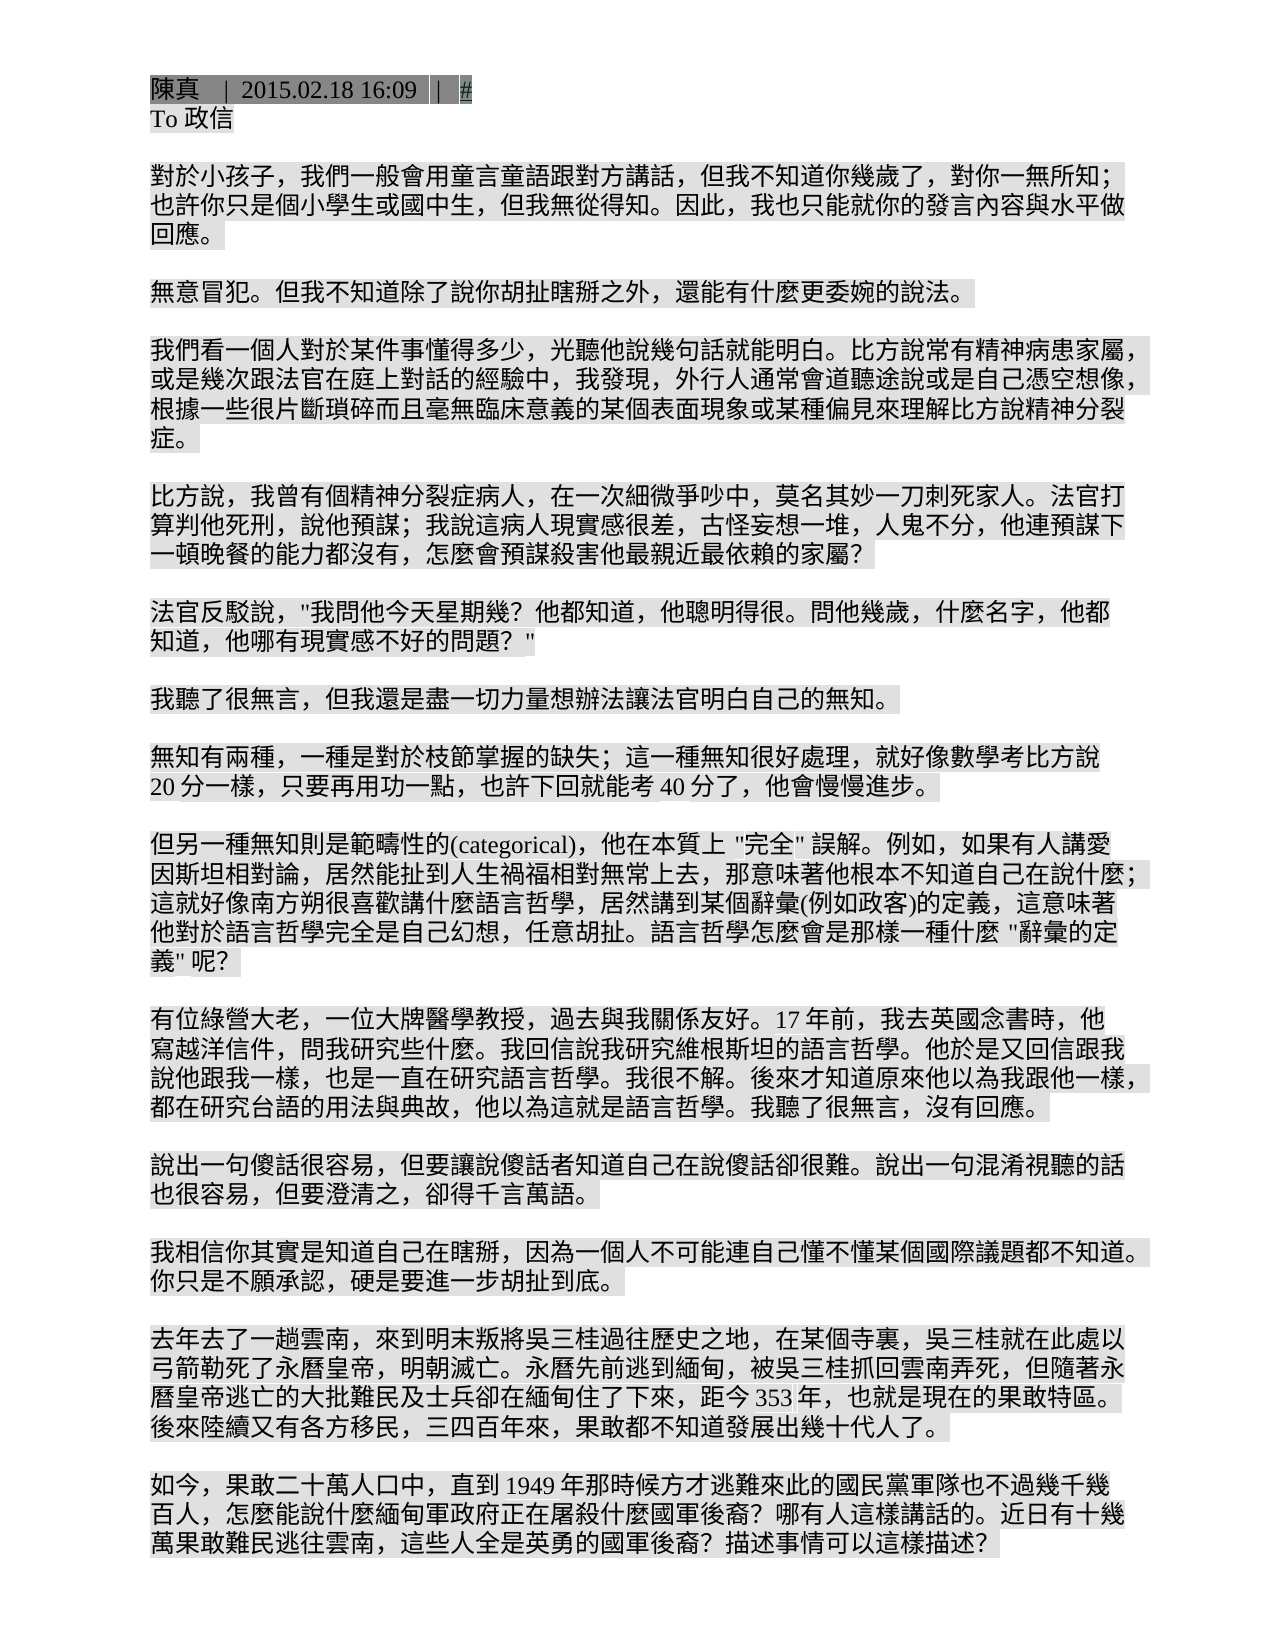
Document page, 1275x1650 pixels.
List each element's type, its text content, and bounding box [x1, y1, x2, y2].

text To 政信 對於小孩子，我們一般會用童言童語跟對方講話，但我不知道你幾歲了，對你一無所知；也許你只是個小學生或國中生，但我無從得知。因此，我也只能就你的發言內容與水平做回應。 無意冒犯。但我不知道除了說你胡扯瞎掰之外，還能有什麼更委婉的說法。 我們看一個人對於某件事懂得多少，光聽他說幾句話就能明白。比方說常有精神病患家屬，或是幾次跟法官在庭上對話的經驗中，我發現，外行人通常會道聽途說或是自己憑空想像，根據一些很片斷瑣碎而且毫無臨床意義的某個表面現象或某種偏見來理解比方說精神分裂症。 比方說，我曾有個精神分裂症病人，在一次細微爭吵中，莫名其妙一刀刺死家人。法官打算判他死刑，說他預謀；我說這病人現實感很差，古怪妄想一堆，人鬼不分，他連預謀下一頓晚餐的能力都沒有，怎麼會預謀殺害他最親近最依賴的家屬？ 法官反駁說，"我問他今天星期幾？他都知道，他聰明得很。問他幾歲，什麼名字，他都知道，他哪有現實感不好的問題？" 我聽了很無言，但我還是盡一切力量想辦法讓法官明白自己的無知。 無知有兩種，一種是對於枝節掌握的缺失；這一種無知很好處理，就好像數學考比方說20分一樣，只要再用功一點，也許下回就能考40分了，他會慢慢進步。 但另一種無知則是範疇性的(categorical)，他在本質上 "完全" 誤解。例如，如果有人講愛因斯坦相對論，居然能扯到人生禍福相對無常上去，那意味著他根本不知道自己在說什麼；這就好像南方朔很喜歡講什麼語言哲學，居然講到某個辭彙(例如政客)的定義，這意味著他對於語言哲學完全是自己幻想，任意胡扯。語言哲學怎麼會是那樣一種什麼 "辭彙的定義" 呢？ 有位綠營大老，一位大牌醫學教授，過去與我關係友好。17年前，我去英國念書時，他寫越洋信件，問我研究些什麼。我回信說我研究維根斯坦的語言哲學。他於是又回信跟我說他跟我一樣，也是一直在研究語言哲學。我很不解。後來才知道原來他以為我跟他一樣，都在研究台語的用法與典故，他以為這就是語言哲學。我聽了很無言，沒有回應。 說出一句傻話很容易，但要讓說傻話者知道自己在說傻話卻很難。說出一句混淆視聽的話也很容易，但要澄清之，卻得千言萬語。 我相信你其實是知道自己在瞎掰，因為一個人不可能連自己懂不懂某個國際議題都不知道。你只是不願承認，硬是要進一步胡扯到底。 去年去了一趟雲南，來到明末叛將吳三桂過往歷史之地，在某個寺裏，吳三桂就在此處以弓箭勒死了永曆皇帝，明朝滅亡。永曆先前逃到緬甸，被吳三桂抓回雲南弄死，但隨著永曆皇帝逃亡的大批難民及士兵卻在緬甸住了下來，距今353年，也就是現在的果敢特區。後來陸續又有各方移民，三四百年來，果敢都不知道發展出幾十代人了。 如今，果敢二十萬人口中，直到1949年那時候方才逃難來此的國民黨軍隊也不過幾千幾百人，怎麼能說什麼緬甸軍政府正在屠殺什麼國軍後裔？哪有人這樣講話的。近日有十幾萬果敢難民逃往雲南，這些人全是英勇的國軍後裔？描述事情可以這樣描述？ 這就好像台灣四百年來，除了原住民，前前後後來了多少各路移民。今天假若台灣發生核彈攻擊，炸死兩千萬人，剩下三百萬人往外逃，成為難民。若有記者報導說，台灣島上，國民黨的軍隊後裔遭受核彈攻擊，死了兩千萬，你聽了會不會覺得這種描述很怪異？只能說是存心瞎掰不是嗎？哪有人會這樣描述事情。 至於你說什麼這些國軍後裔彷彿基於什麼民族氣節，絕不接受共匪的援助，這也完全與事實相反。他們向來十分渴望中國能夠對他們在各方面伸出援手，怎麼會堅守什麼漢賊不兩立的精神，拒絕中國的援助與介入。果敢基本上是希望能回歸中國懷抱的。 果敢當然也不是什麼國軍後裔的同義詞。就好像印第安人不是當今美國人的同義詞，布農族也不是當今台灣人的同義詞。 至於你說的彭家聲，雖然曾接受國民黨的軍事訓練，但他過去幾十年就是屬於共產黨，跟國民黨軍隊立場上是對立的。如果連這樣的基本事實也要瞎掰成完全相反，那只能說是存心瞎掰。 彭家聲最近不是還發表告世界華人書嗎？呼籲大家，特別是懇請中共要關注果敢的慘況，並為此寫信給中國幾位領導人包括習近平，懇請協助。 彭家聲說對了一件事，緬甸突然血洗果敢，無非就是存心投向美國懷抱，幫美國打中國，堵去其生路，製造各種戰禍。若說烏克蘭的衝突模式將在果敢同步上映，或許與事實相去不遠。 幾年前，當我聽到緬甸突然片面宣佈停建由中國出資的水壩，感到很意外，甚至有點吃驚，因為這很不尋常。表面理由說是環保，這當然是鬼扯蛋。後來我慢慢懂了，這同樣是歐巴馬重返亞洲、圍堵中國的戰略布局之 "成果"。 為了打中國，美國從過去以人權理由制裁緬甸軍政府，開始轉為大力拉攏，提供軍頭們各種政治與經濟利益，甚至歌頌之。而我過去所尊敬的翁山蘇姬，我對其在這幾年的行徑與角色，也越來越感到不可信任；我發現她似乎很樂意被美國所利用。但我對她仍在觀察中而無定論。 至於你說的什麼台灣媒體顧慮綠營學生或網軍的反彈，"不敢觸他們的楣頭"，所以不敢報導。這樣一種說法，只能說是 "妄想"。台灣媒體對果敢屠殺與衝突不是報導很多嗎？這會有什麼顧慮？我實在聽不懂。報導多了，綠營網路蛆蛆們就會生氣？就是觸犯了他們的 "霉頭"？所以媒體不敢報？真是不知所云。 依你的藍綠邏輯，台灣媒體應該大報特報才對，因為是大喜事一樁，中國人後裔及中國同路人被大屠殺，依綠營的喜好來講，豈不是很爽？ 重點是，這樣一種莫名其妙的藍綠邏輯實在很荒唐。台灣媒體本來就沒有什麼新聞可言，哪來什麼敢不敢報導或是怕激怒綠營支持者的問題。剛剛打開電視看到的台灣 "焦點新聞" 是：某某菜市場找來幾位穿著清涼的爆奶正妹幫忙賣菜，人氣強強滾。 我很不想總是得一而再再而三地對各種不經大腦的胡扯瞎掰做出澄清，實在很累。以後凡是瞎掰事實者，我就一概刪除，不想多費唇舌老是講第一課，老是講一些基本到不能再基本的東西。 這年頭資訊一大堆，難道這也要我來一個字一個字唸書給大家聽？難道人們都沒有半點吸收知識、了解問題的能力？ 總之，各位巴勒網讀者，如果你沒有相當把握的資訊，請勿任意瞎掰，不要憑空杜撰或想像。下筆請慎重，不要信口開河。台式網路上這樣一些任意信口開河的壞習性，別帶到巴勒網上來。 實在很不想得罪人，與人溝通因此總是得陷入一種天人交戰的痛苦困境。一方面不想睜眼說瞎話，另一方面卻也很不想得罪人或傷害人們的感受，講起話便吞吞吐吐像便祕一樣。 但一個東西如果是錯的，我們除了說它錯，還能怎麼說才能更委婉？一個東西如果爛到爆，我們除了說爛，還能怎麼說？說它 "不是十分完美?" 三加五等於35。不能說錯，只能說 "這答案也許有待商榷?" 一部大爛片不能說爛，只能說它 "稍微有些缺點，也許還有改進的空間？" 就連有人問我醫學上的事我都很害怕，常常不知道該說實話或說假話，總是得考慮一大堆與事實不相干的東西。但我不明白，如果對方想聽假話，那何必問我？ 沒有 "政治考量" 的世界多好(此政治非彼政治)。一，就說一，二，就說二；對就說對，錯就說錯；在這沒有 "政治" 的世界中，唯一的限制是智能和想像力，你有多少本事想得多深，就儘管去深入；能想得多遠就多遠，而不用考慮說會不會讓誰不高興，要不要修改一下答案，以免激怒人，以免惹禍，以免傷人等等等。 "政治" 是讓人很痛苦的事。有人說殷海光身處充滿 "政治" 的文化氛圍與家世環境，這使得他特別著迷於邏輯。我對邏輯本身並不著迷，但我能理解殷海光的心境；這樣一些人喜歡 "把是說成是，把不是說成不是"(亞里斯多德語)；而不是在說出是或不是之前得先考量一堆人情義理及個人利害得失等 "政治" 問題，然後再來決定要說是或不是。 寫完之後才看到 "鬼島太郎" 的留言。所述狀況，與我所知相符，基本上是對的。 柏楊曾送我一本以 "鄧克保" 筆名寫的 "異域"，而且是平原出版社出版的版本 (即第一版)，十分珍貴，1961年(?)出版，當年暢銷數十萬冊。異域就是講所謂泰緬孤軍的遭遇。柏楊說，鄧克保是他年少從軍時死去的一個同袍名字。柏楊借用其名寫下這本小說。 這些泰緬孤軍怎麼會和果敢人畫上等號，甚至還至今漢賊不兩立？未免太離譜。緬甸殺他們，就是存心給中共難看。緬甸這幾年也開始故意大談達賴喇嘛，道理亦同，要中國識相點，緬甸這幾年已經改掛美國星條旗了。 [150, 104, 1125, 1558]
text 陳真 | 2015.02.18 16:09 | # [150, 75, 1125, 104]
